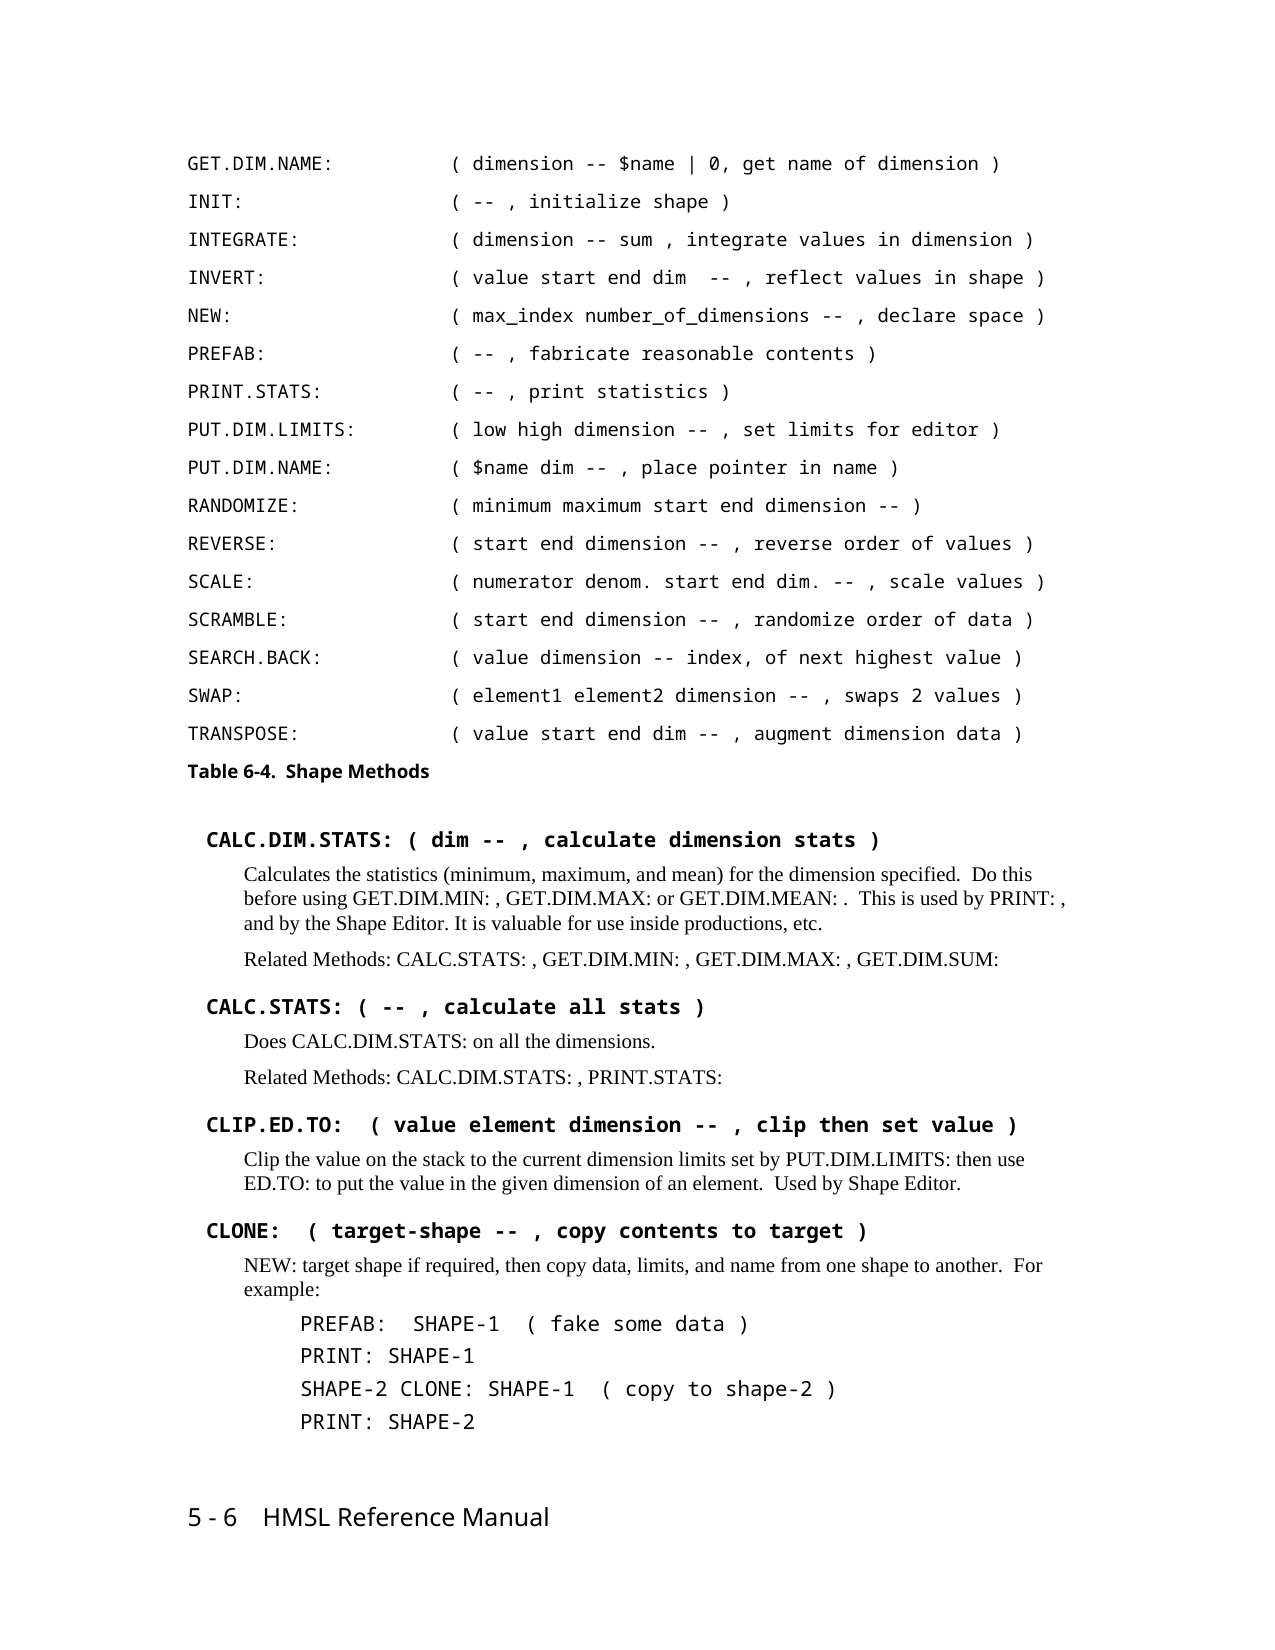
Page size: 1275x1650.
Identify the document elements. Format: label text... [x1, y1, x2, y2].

text Table 6-4. Shape Methods [187, 758, 1087, 784]
text CALC.DIM.STATS: ( dim -- , calculate dimension stats ) [206, 826, 1162, 854]
text CALC.STATS: ( -- , calculate all stats ) [206, 992, 1162, 1020]
text PREFAB: SHAPE-1 ( fake some data ) [300, 1309, 1087, 1337]
text SHAPE-2 CLONE: SHAPE-1 ( copy to shape-2 ) [300, 1374, 1087, 1403]
text Clip the value on the stack to the current dimension limits set by PUT.DIM.LIMITS: then use ED.TO: to put the value in the given dimension of an element. Used by Shape Editor. [244, 1147, 1087, 1195]
text INIT: ( -- , initialize shape ) [187, 188, 1087, 213]
text REVERSE: ( start end dimension -- , reverse order of values ) [187, 530, 1087, 556]
text PUT.DIM.NAME: ( $name dim -- , place pointer in name ) [187, 454, 1087, 480]
text INTEGRATE: ( dimension -- sum , integrate values in dimension ) [187, 226, 1087, 252]
text NEW: target shape if required, then copy data, limits, and name from one shape to another. For example: [244, 1253, 1087, 1301]
text Related Methods: CALC.DIM.STATS: , PRINT.STATS: [244, 1065, 1087, 1089]
text Calculates the statistics (minimum, maximum, and mean) for the dimension specified. Do this before using GET.DIM.MIN: , GET.DIM.MAX: or GET.DIM.MEAN: . This is used by PRINT: , and by the Shape Editor. It is valuable for use inside productions, etc. [244, 862, 1087, 934]
text PRINT: SHAPE-2 [300, 1407, 1087, 1435]
text SWAP: ( element1 element2 dimension -- , swaps 2 values ) [187, 682, 1087, 708]
text INVERT: ( value start end dim -- , reflect values in shape ) [187, 264, 1087, 289]
text PUT.DIM.LIMITS: ( low high dimension -- , set limits for editor ) [187, 416, 1087, 442]
text TRANSPOSE: ( value start end dim -- , augment dimension data ) [187, 720, 1087, 746]
text PRINT.STATS: ( -- , print statistics ) [187, 378, 1087, 404]
text SCRAMBLE: ( start end dimension -- , randomize order of data ) [187, 606, 1087, 632]
text CLONE: ( target-shape -- , copy contents to target ) [206, 1216, 1162, 1244]
text Does CALC.DIM.STATS: on all the dimensions. [244, 1029, 1087, 1053]
text CLIP.ED.TO: ( value element dimension -- , clip then set value ) [206, 1110, 1162, 1138]
text PRINT: SHAPE-1 [300, 1342, 1087, 1370]
text SCALE: ( numerator denom. start end dim. -- , scale values ) [187, 568, 1087, 594]
text RANDOMIZE: ( minimum maximum start end dimension -- ) [187, 492, 1087, 518]
text Related Methods: CALC.STATS: , GET.DIM.MIN: , GET.DIM.MAX: , GET.DIM.SUM: [244, 947, 1087, 971]
text SEARCH.BACK: ( value dimension -- index, of next highest value ) [187, 644, 1087, 670]
text GET.DIM.NAME: ( dimension -- $name | 0, get name of dimension ) [187, 150, 1087, 176]
text NEW: ( max_index number_of_dimensions -- , declare space ) [187, 302, 1087, 328]
text PREFAB: ( -- , fabricate reasonable contents ) [187, 340, 1087, 366]
